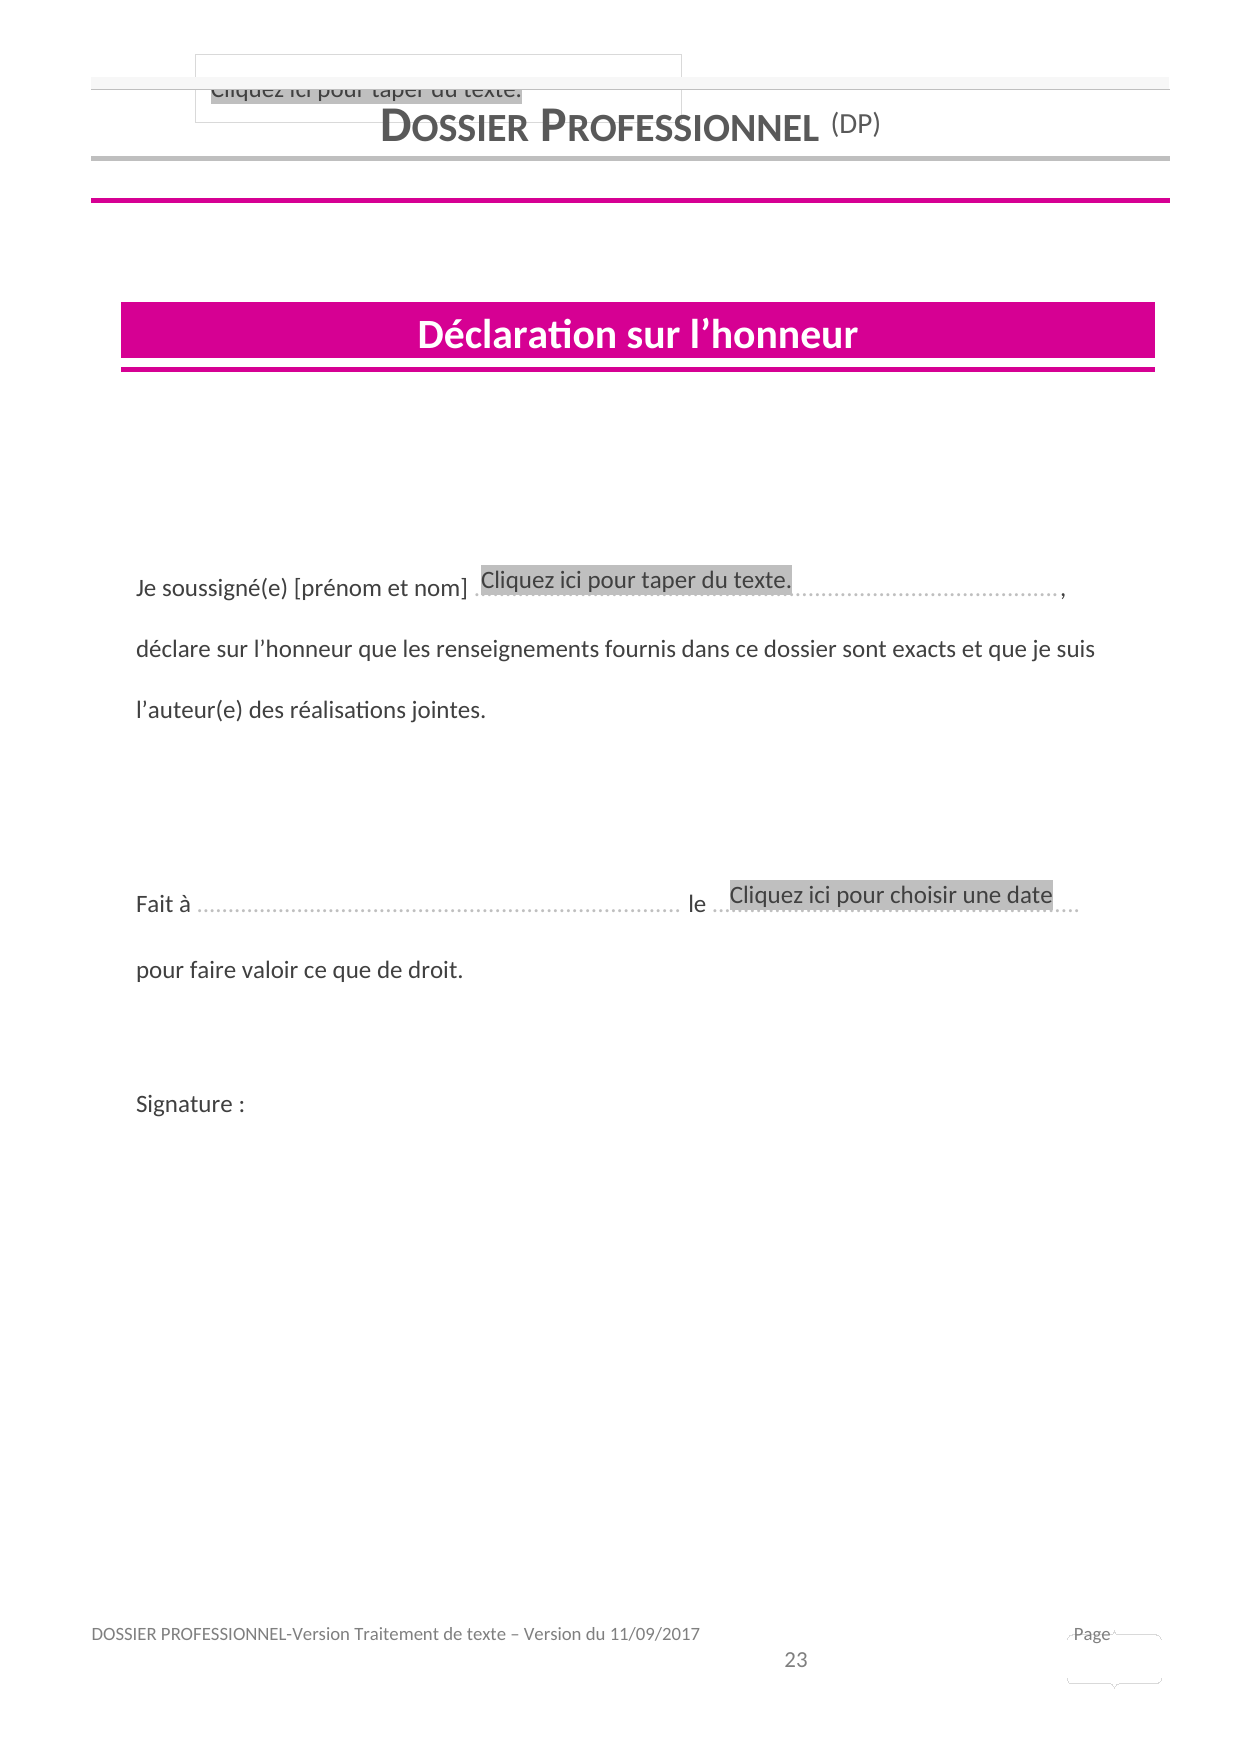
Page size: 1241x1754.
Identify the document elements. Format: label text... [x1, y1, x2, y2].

text pour faire valoir ce que de droit. [136, 955, 1122, 985]
table_header Déclaration sur l’honneur [121, 302, 1155, 358]
text déclare sur l’honneur que les renseignements fournis dans ce dossier sont exacts et que je suis l’auteur(e) des réalisations jointes. [136, 633, 1122, 724]
text Cliquez ici pour choisir une date [729, 879, 1059, 910]
table_cell [121, 359, 1155, 367]
text Cliquez ici pour taper du texte. [481, 564, 1044, 595]
text Fait à le [136, 888, 1122, 919]
text Signature : [136, 1088, 1122, 1118]
table_cell [121, 372, 1155, 426]
text Je soussigné(e) [prénom et nom] , [136, 572, 1122, 602]
